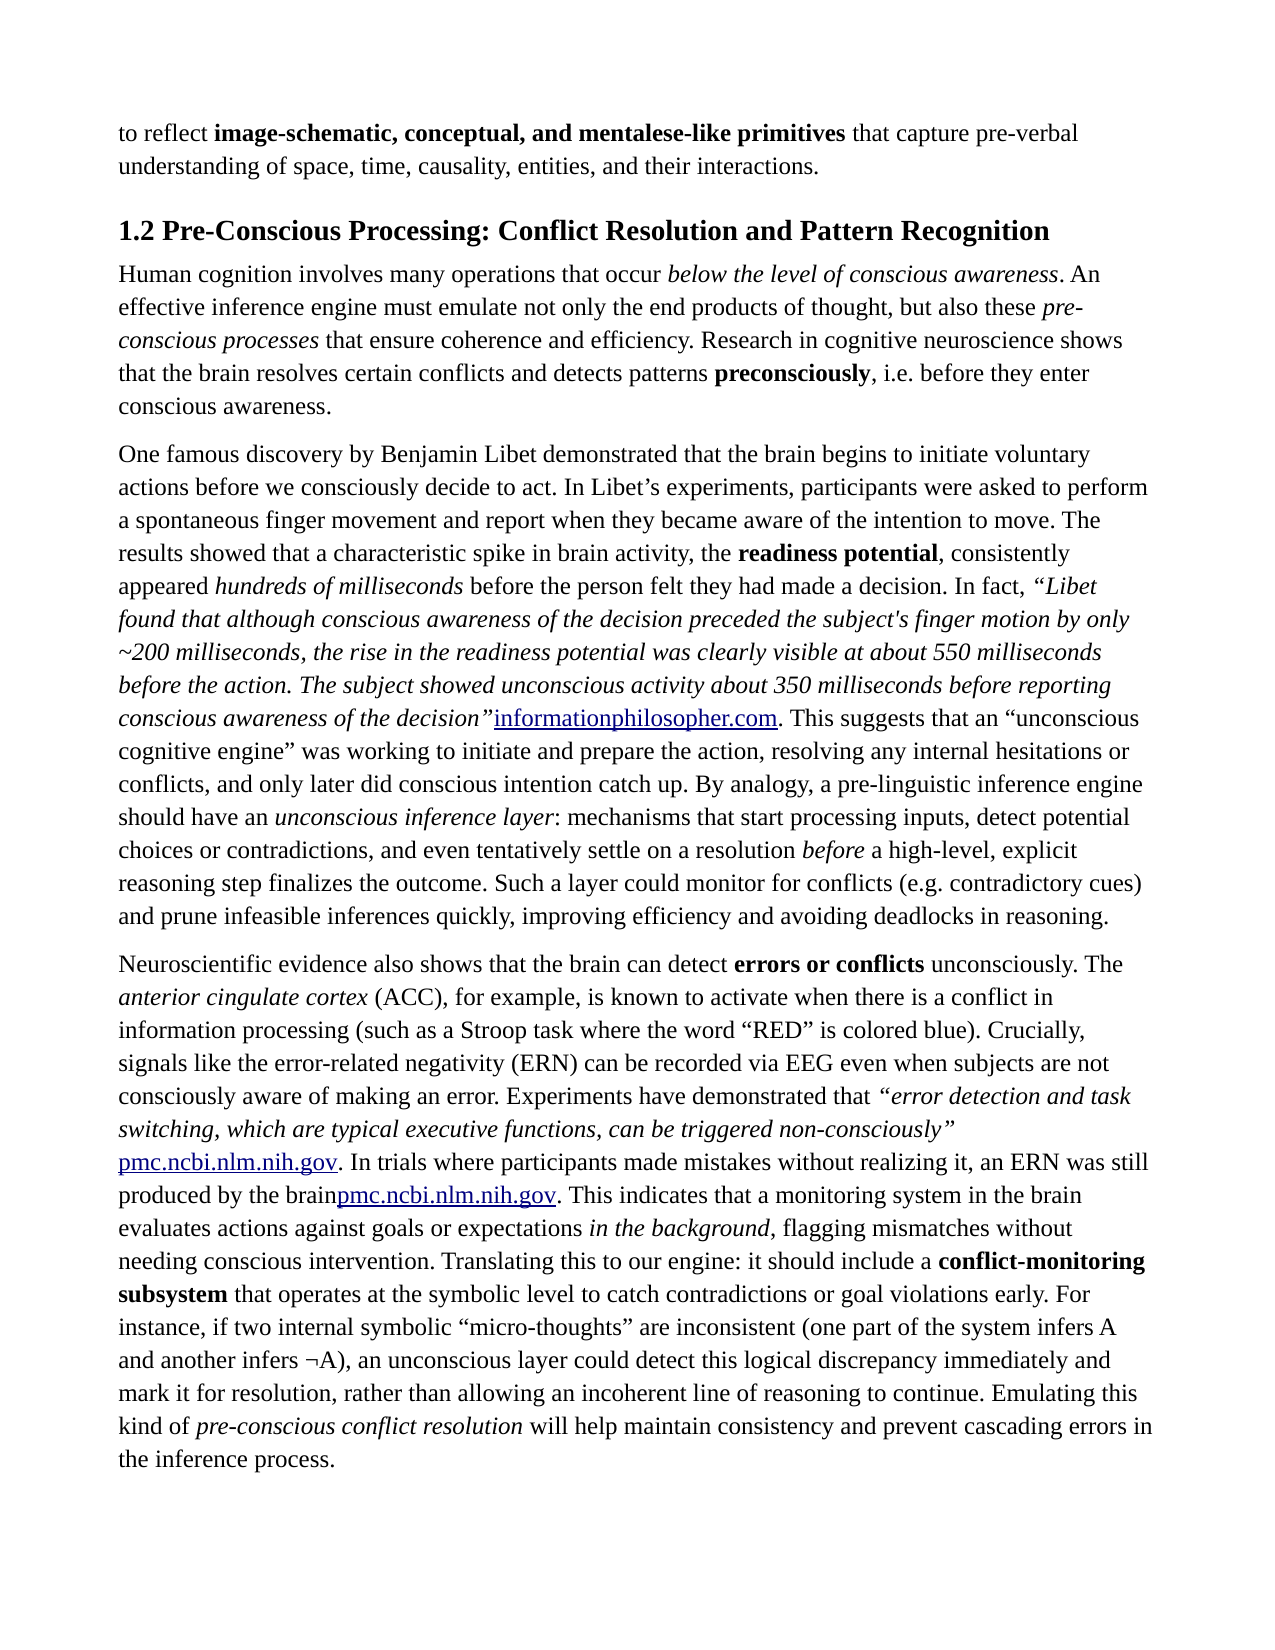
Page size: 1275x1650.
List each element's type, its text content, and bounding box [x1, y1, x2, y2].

text to reflect image-schematic, conceptual, and mentalese-like primitives that capture pre-verbal understanding of space, time, causality, entities, and their interactions. [118, 118, 1157, 180]
text Neuroscientific evidence also shows that the brain can detect errors or conflicts unconsciously. The anterior cingulate cortex (ACC), for example, is known to activate when there is a conflict in information processing (such as a Stroop task where the word “RED” is colored blue). Crucially, signals like the error-related negativity (ERN) can be recorded via EEG even when subjects are not consciously aware of making an error. Experiments have demonstrated that “error detection and task switching, which are typical executive functions, can be triggered non-consciously”​pmc.ncbi.nlm.nih.gov. In trials where participants made mistakes without realizing it, an ERN was still produced by the brain​pmc.ncbi.nlm.nih.gov. This indicates that a monitoring system in the brain evaluates actions against goals or expectations in the background, flagging mismatches without needing conscious intervention. Translating this to our engine: it should include a conflict-monitoring subsystem that operates at the symbolic level to catch contradictions or goal violations early. For instance, if two internal symbolic “micro-thoughts” are inconsistent (one part of the system infers A and another infers ¬A), an unconscious layer could detect this logical discrepancy immediately and mark it for resolution, rather than allowing an incoherent line of reasoning to continue. Emulating this kind of pre-conscious conflict resolution will help maintain consistency and prevent cascading errors in the inference process. [118, 949, 1157, 1473]
text One famous discovery by Benjamin Libet demonstrated that the brain begins to initiate voluntary actions before we consciously decide to act. In Libet’s experiments, participants were asked to perform a spontaneous finger movement and report when they became aware of the intention to move. The results showed that a characteristic spike in brain activity, the readiness potential, consistently appeared hundreds of milliseconds before the person felt they had made a decision. In fact, “Libet found that although conscious awareness of the decision preceded the subject's finger motion by only ~200 milliseconds, the rise in the readiness potential was clearly visible at about 550 milliseconds before the action. The subject showed unconscious activity about 350 milliseconds before reporting conscious awareness of the decision”​informationphilosopher.com. This suggests that an “unconscious cognitive engine” was working to initiate and prepare the action, resolving any internal hesitations or conflicts, and only later did conscious intention catch up. By analogy, a pre-linguistic inference engine should have an unconscious inference layer: mechanisms that start processing inputs, detect potential choices or contradictions, and even tentatively settle on a resolution before a high-level, explicit reasoning step finalizes the outcome. Such a layer could monitor for conflicts (e.g. contradictory cues) and prune infeasible inferences quickly, improving efficiency and avoiding deadlocks in reasoning. [118, 439, 1157, 930]
subtitle 1.2 Pre-Conscious Processing: Conflict Resolution and Pattern Recognition [118, 213, 1157, 247]
text Human cognition involves many operations that occur below the level of conscious awareness. An effective inference engine must emulate not only the end products of thought, but also these pre-conscious processes that ensure coherence and efficiency. Research in cognitive neuroscience shows that the brain resolves certain conflicts and detects patterns preconsciously, i.e. before they enter conscious awareness. [118, 259, 1157, 420]
